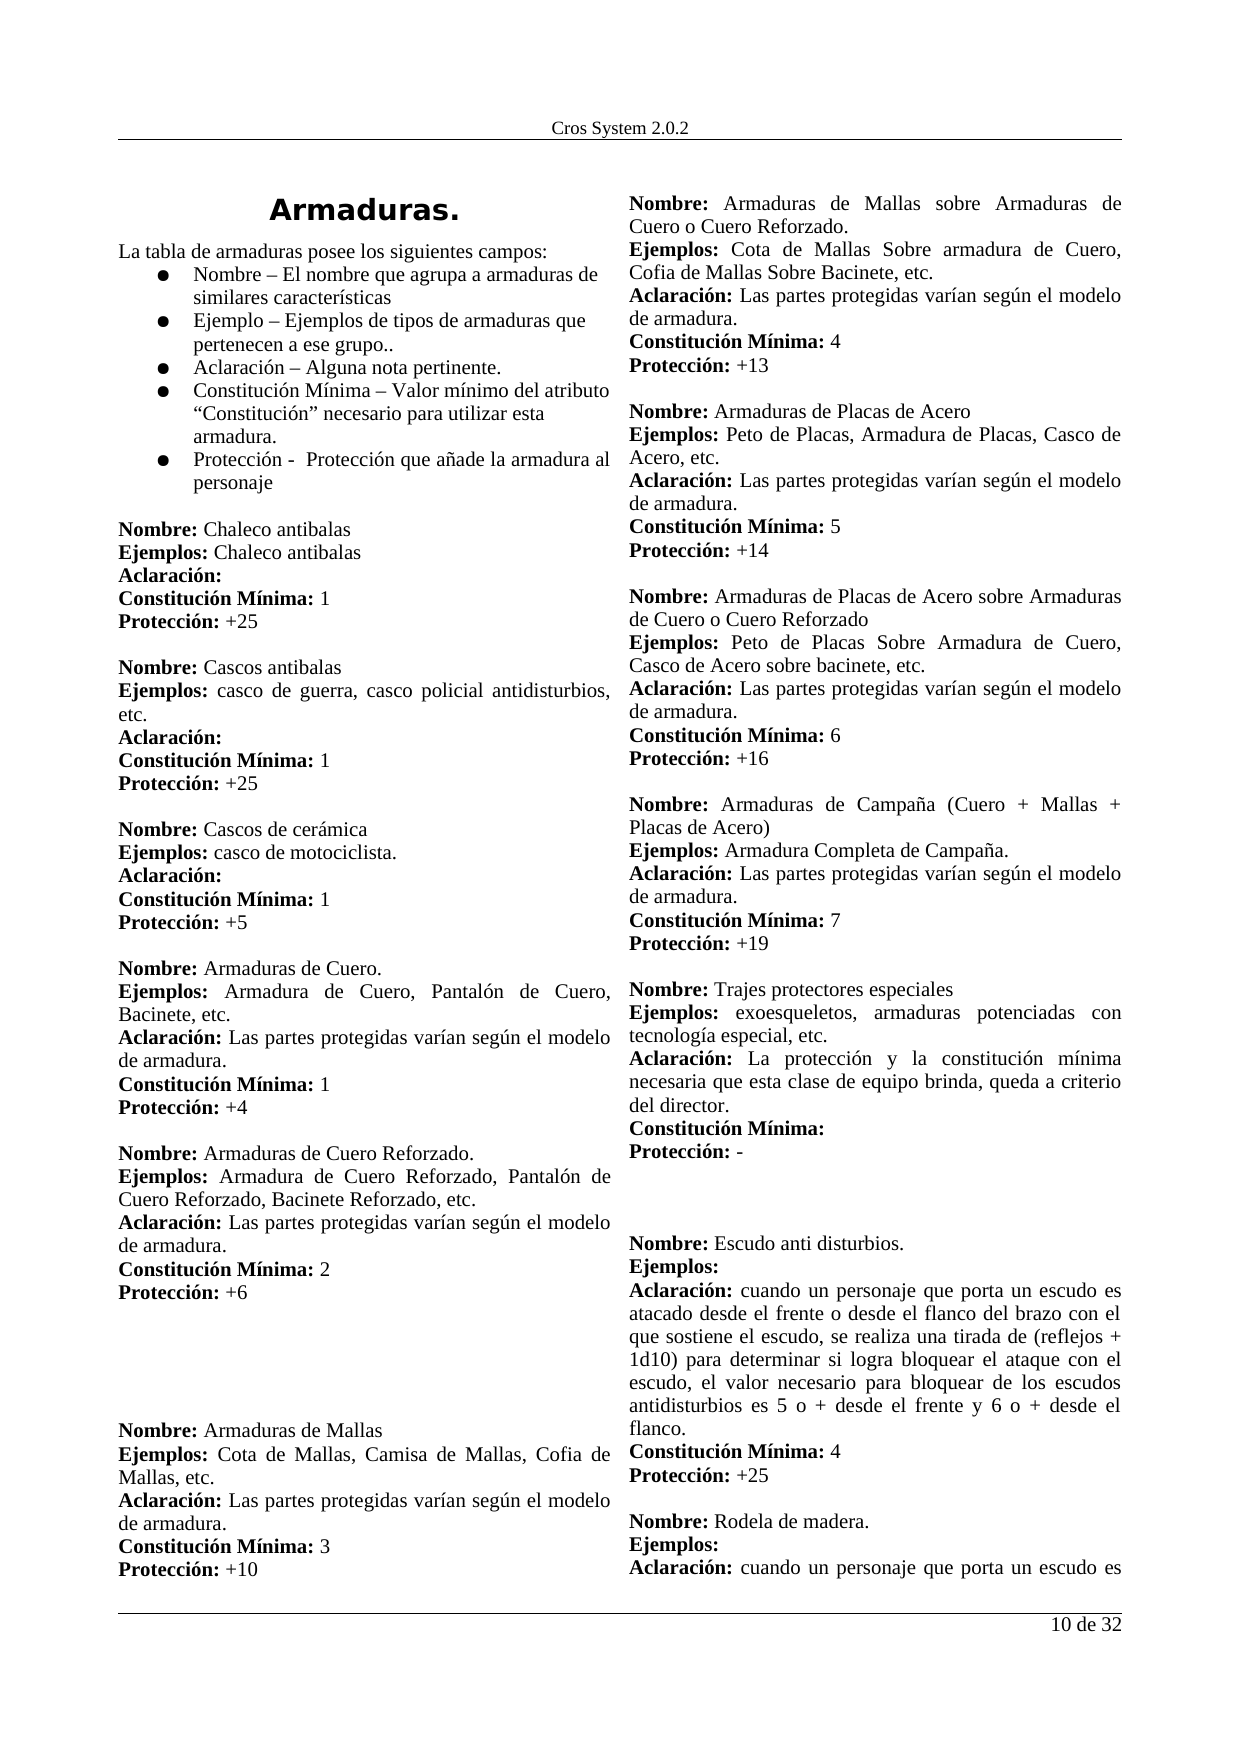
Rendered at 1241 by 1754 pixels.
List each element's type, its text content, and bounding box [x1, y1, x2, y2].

text Nombre: Trajes protectores especiales [629, 978, 1122, 1001]
subtitle Armaduras. [118, 193, 611, 227]
text Constitución Mínima: 6 [629, 723, 1122, 747]
text Protección: +14 [629, 538, 1122, 562]
text Ejemplos: casco de guerra, casco policial antidisturbios, etc. [118, 679, 611, 726]
text Constitución Mínima: [629, 1117, 1122, 1140]
text Ejemplos: Peto de Placas Sobre Armadura de Cuero, Casco de Acero sobre bacinete, etc. [629, 631, 1122, 677]
text Ejemplos: Cota de Mallas Sobre armadura de Cuero, Cofia de Mallas Sobre Bacinete, etc. [629, 238, 1122, 284]
text Protección: +6 [118, 1281, 611, 1304]
text Constitución Mínima: 4 [629, 330, 1122, 353]
text Protección: +4 [118, 1096, 611, 1119]
text Ejemplos: exoesqueletos, armaduras potenciadas con tecnología especial, etc. [629, 1001, 1122, 1047]
text Constitución Mínima: 2 [118, 1257, 611, 1281]
list Nombre – El nombre que agrupa a armaduras de similares características [156, 263, 611, 309]
text Protección: +25 [629, 1463, 1122, 1487]
list Protección - Protección que añade la armadura al personaje [156, 448, 611, 494]
list Aclaración – Alguna nota pertinente. [156, 356, 611, 379]
text Aclaración: cuando un personaje que porta un escudo es [629, 1556, 1122, 1579]
text Aclaración: Las partes protegidas varían según el modelo de armadura. [629, 677, 1122, 723]
text Aclaración: [118, 864, 611, 887]
text Nombre: Armaduras de Placas de Acero sobre Armaduras de Cuero o Cuero Reforzado [629, 585, 1122, 631]
text Constitución Mínima: 7 [629, 908, 1122, 932]
text Constitución Mínima: 1 [118, 887, 611, 911]
text La tabla de armaduras posee los siguientes campos: [118, 240, 611, 263]
text Constitución Mínima: 4 [629, 1440, 1122, 1463]
text Aclaración: Las partes protegidas varían según el modelo de armadura. [629, 469, 1122, 515]
text Constitución Mínima: 1 [118, 749, 611, 772]
text Aclaración: La protección y la constitución mínima necesaria que esta clase de equipo brinda, queda a criterio del director. [629, 1047, 1122, 1117]
text Ejemplos: Chaleco antibalas [118, 541, 611, 564]
text Aclaración: [118, 726, 611, 749]
text Nombre: Chaleco antibalas [118, 517, 611, 541]
text Ejemplos: Armadura Completa de Campaña. [629, 839, 1122, 862]
text Protección: +25 [118, 772, 611, 795]
text Constitución Mínima: 1 [118, 587, 611, 610]
text Protección: +10 [118, 1558, 611, 1581]
text Constitución Mínima: 1 [118, 1072, 611, 1096]
text Nombre: Cascos antibalas [118, 656, 611, 679]
text Protección: +19 [629, 932, 1122, 955]
text Nombre: Armaduras de Placas de Acero [629, 400, 1122, 423]
text Aclaración: Las partes protegidas varían según el modelo de armadura. [118, 1489, 611, 1535]
text Aclaración: Las partes protegidas varían según el modelo de armadura. [629, 862, 1122, 908]
text Nombre: Escudo anti disturbios. [629, 1232, 1122, 1255]
text Ejemplos: [629, 1533, 1122, 1556]
text Nombre: Armaduras de Cuero. [118, 957, 611, 980]
text Protección: +25 [118, 610, 611, 633]
text Aclaración: cuando un personaje que porta un escudo es atacado desde el frente o desde el flanco del brazo con el que sostiene el escudo, se realiza una tirada de (reflejos + 1d10) para determinar si logra bloquear el ataque con el escudo, el valor necesario para bloquear de los escudos antidisturbios es 5 o + desde el frente y 6 o + desde el flanco. [629, 1278, 1122, 1440]
text Constitución Mínima: 3 [118, 1535, 611, 1558]
text Aclaración: Las partes protegidas varían según el modelo de armadura. [118, 1211, 611, 1257]
text Aclaración: [118, 564, 611, 587]
text Ejemplos: casco de motociclista. [118, 841, 611, 864]
text Ejemplos: Peto de Placas, Armadura de Placas, Casco de Acero, etc. [629, 423, 1122, 469]
text Protección: - [629, 1140, 1122, 1163]
text Ejemplos: Armadura de Cuero, Pantalón de Cuero, Bacinete, etc. [118, 980, 611, 1026]
list Constitución Mínima – Valor mínimo del atributo “Constitución” necesario para utilizar esta armadura. [156, 379, 611, 448]
text Protección: +16 [629, 747, 1122, 770]
text Ejemplos: Armadura de Cuero Reforzado, Pantalón de Cuero Reforzado, Bacinete Reforzado, etc. [118, 1165, 611, 1211]
list Ejemplo – Ejemplos de tipos de armaduras que pertenecen a ese grupo.. [156, 309, 611, 356]
text Nombre: Armaduras de Mallas [118, 1419, 611, 1442]
text Nombre: Armaduras de Campaña (Cuero + Mallas + Placas de Acero) [629, 793, 1122, 839]
text Constitución Mínima: 5 [629, 515, 1122, 538]
text Nombre: Armaduras de Mallas sobre Armaduras de Cuero o Cuero Reforzado. [629, 192, 1122, 238]
text Ejemplos: [629, 1255, 1122, 1278]
text Nombre: Cascos de cerámica [118, 818, 611, 841]
text Ejemplos: Cota de Mallas, Camisa de Mallas, Cofia de Mallas, etc. [118, 1442, 611, 1489]
text Aclaración: Las partes protegidas varían según el modelo de armadura. [118, 1026, 611, 1072]
text Nombre: Rodela de madera. [629, 1510, 1122, 1533]
text Nombre: Armaduras de Cuero Reforzado. [118, 1142, 611, 1165]
text Protección: +5 [118, 911, 611, 934]
text Protección: +13 [629, 353, 1122, 377]
text Aclaración: Las partes protegidas varían según el modelo de armadura. [629, 284, 1122, 330]
